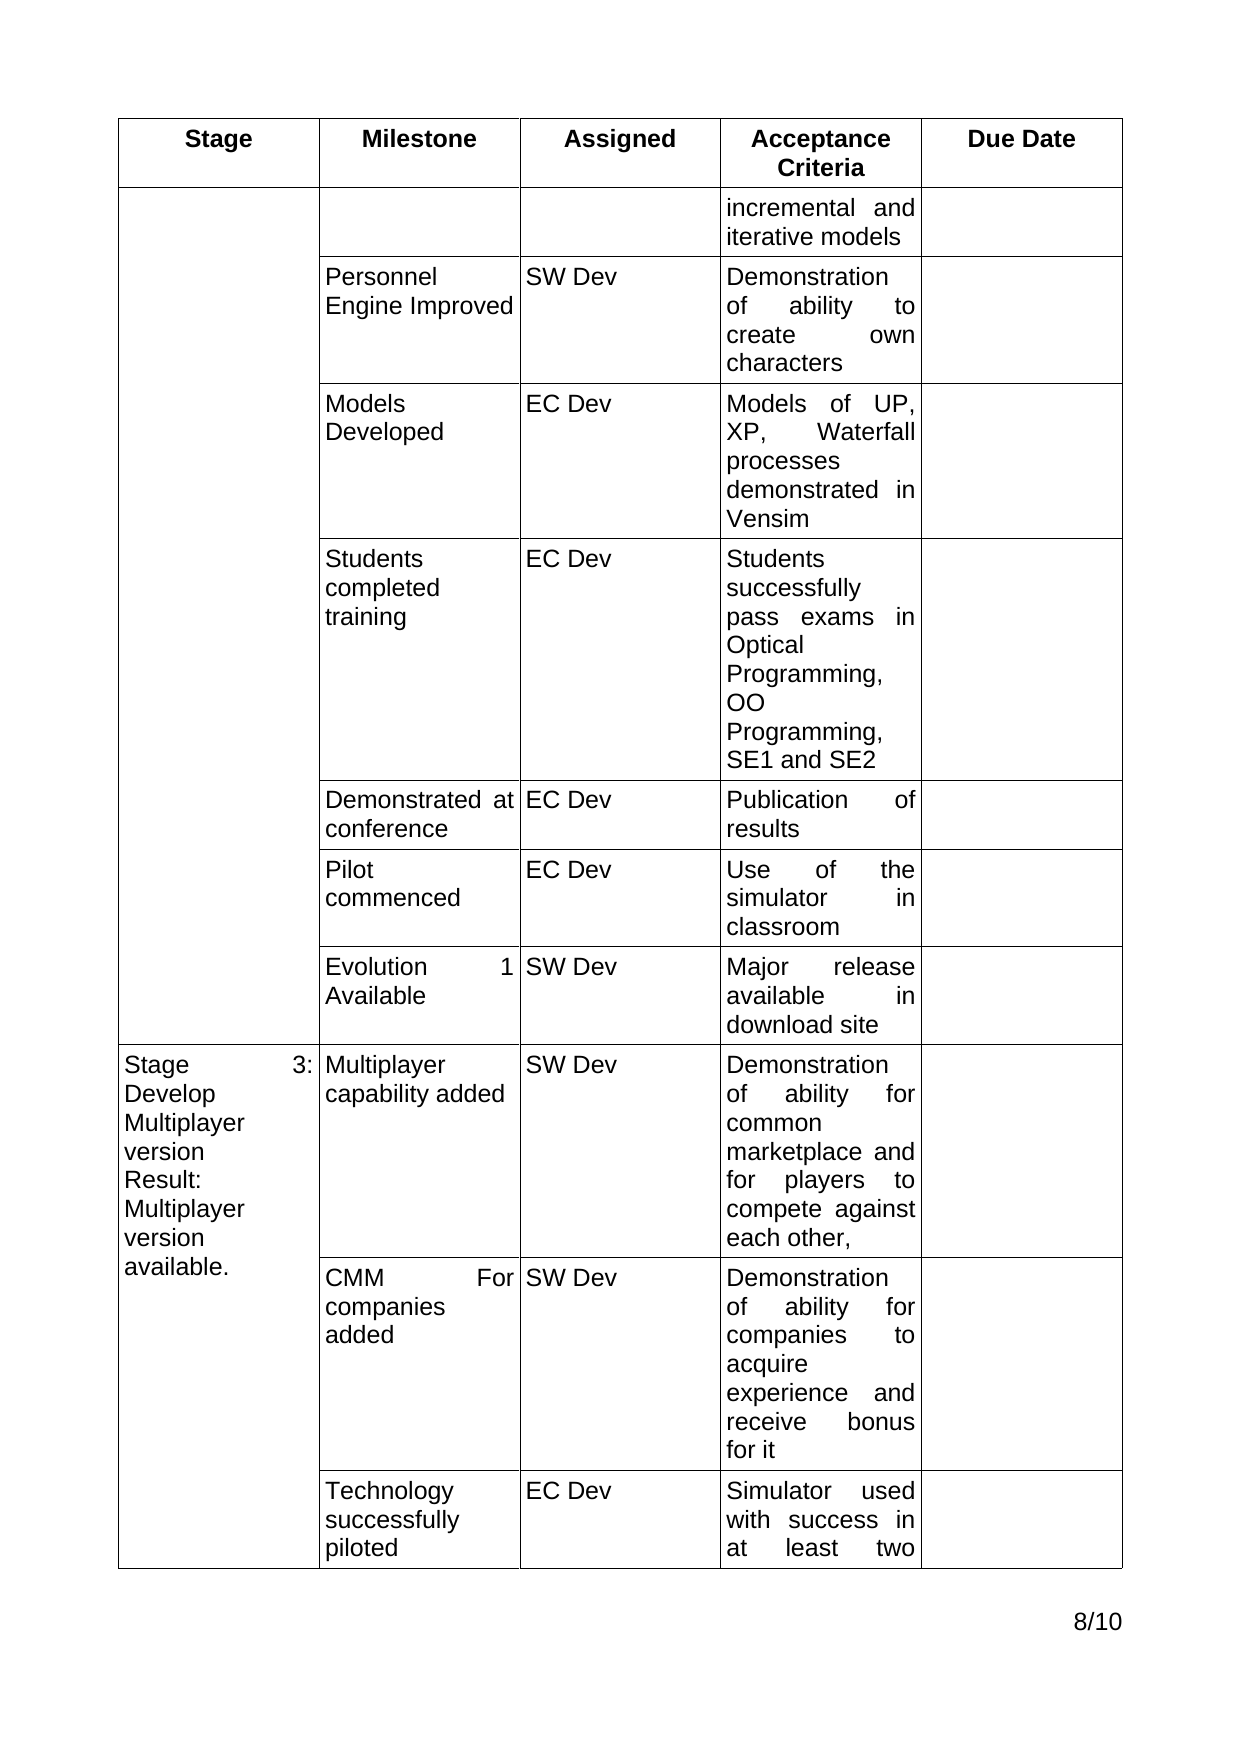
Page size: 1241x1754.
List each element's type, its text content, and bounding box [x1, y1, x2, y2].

table_header SW Dev [521, 1045, 720, 1257]
table_cell [521, 188, 720, 256]
table_cell Technology successfully piloted [320, 1471, 519, 1568]
table_cell Publication of results [721, 781, 921, 849]
table_cell EC Dev [521, 1471, 720, 1568]
table_cell EC Dev [521, 781, 720, 849]
table_cell Personnel Engine Improved [320, 257, 519, 383]
table_header Acceptance Criteria [721, 119, 921, 187]
table_cell Demonstration of ability to create own characters [721, 257, 921, 383]
table_cell [922, 781, 1122, 849]
table_cell Demonstration of ability for companies to acquire experience and receive bonus for it [721, 1258, 921, 1470]
table_header Milestone [320, 119, 519, 187]
table_cell [922, 257, 1122, 383]
table_header Due Date [922, 119, 1122, 187]
table_header [922, 1045, 1122, 1257]
table_cell [119, 188, 319, 1044]
table_cell incremental and iterative models [721, 188, 921, 256]
table_header Assigned [521, 119, 720, 187]
table_cell SW Dev [521, 1258, 720, 1470]
table_cell Pilot commenced [320, 850, 519, 946]
table_cell EC Dev [521, 539, 720, 780]
table_cell Students successfully pass exams in Optical Programming, OO Programming, SE1 and SE2 [721, 539, 921, 780]
table_cell EC Dev [521, 850, 720, 946]
table_cell CMM For companies added [320, 1258, 519, 1470]
table_cell Models Developed [320, 384, 519, 538]
table_cell [922, 850, 1122, 946]
table_cell [922, 1258, 1122, 1470]
table_cell [922, 1471, 1122, 1568]
table_cell [922, 384, 1122, 538]
table_cell SW Dev [521, 257, 720, 383]
table_cell Students completed training [320, 539, 519, 780]
table_cell [922, 539, 1122, 780]
table_cell Use of the simulator in classroom [721, 850, 921, 946]
table_cell Stage 3: Develop Multiplayer version Result: Multiplayer version available. [119, 1045, 319, 1568]
table_cell Major release available in download site [721, 947, 921, 1044]
table_cell [320, 188, 519, 256]
table_header Stage [119, 119, 319, 187]
table_header Multiplayer capability added [320, 1045, 519, 1257]
table_cell Models of UP, XP, Waterfall processes demonstrated in Vensim [721, 384, 921, 538]
table_cell [922, 947, 1122, 1044]
table_header Demonstration of ability for common marketplace and for players to compete against each other, [721, 1045, 921, 1257]
table_cell Evolution 1 Available [320, 947, 519, 1044]
table_cell [922, 188, 1122, 256]
table_cell SW Dev [521, 947, 720, 1044]
table_cell EC Dev [521, 384, 720, 538]
table_cell Demonstrated at conference [320, 781, 519, 849]
table_cell Simulator used with success in at least two [721, 1471, 921, 1568]
